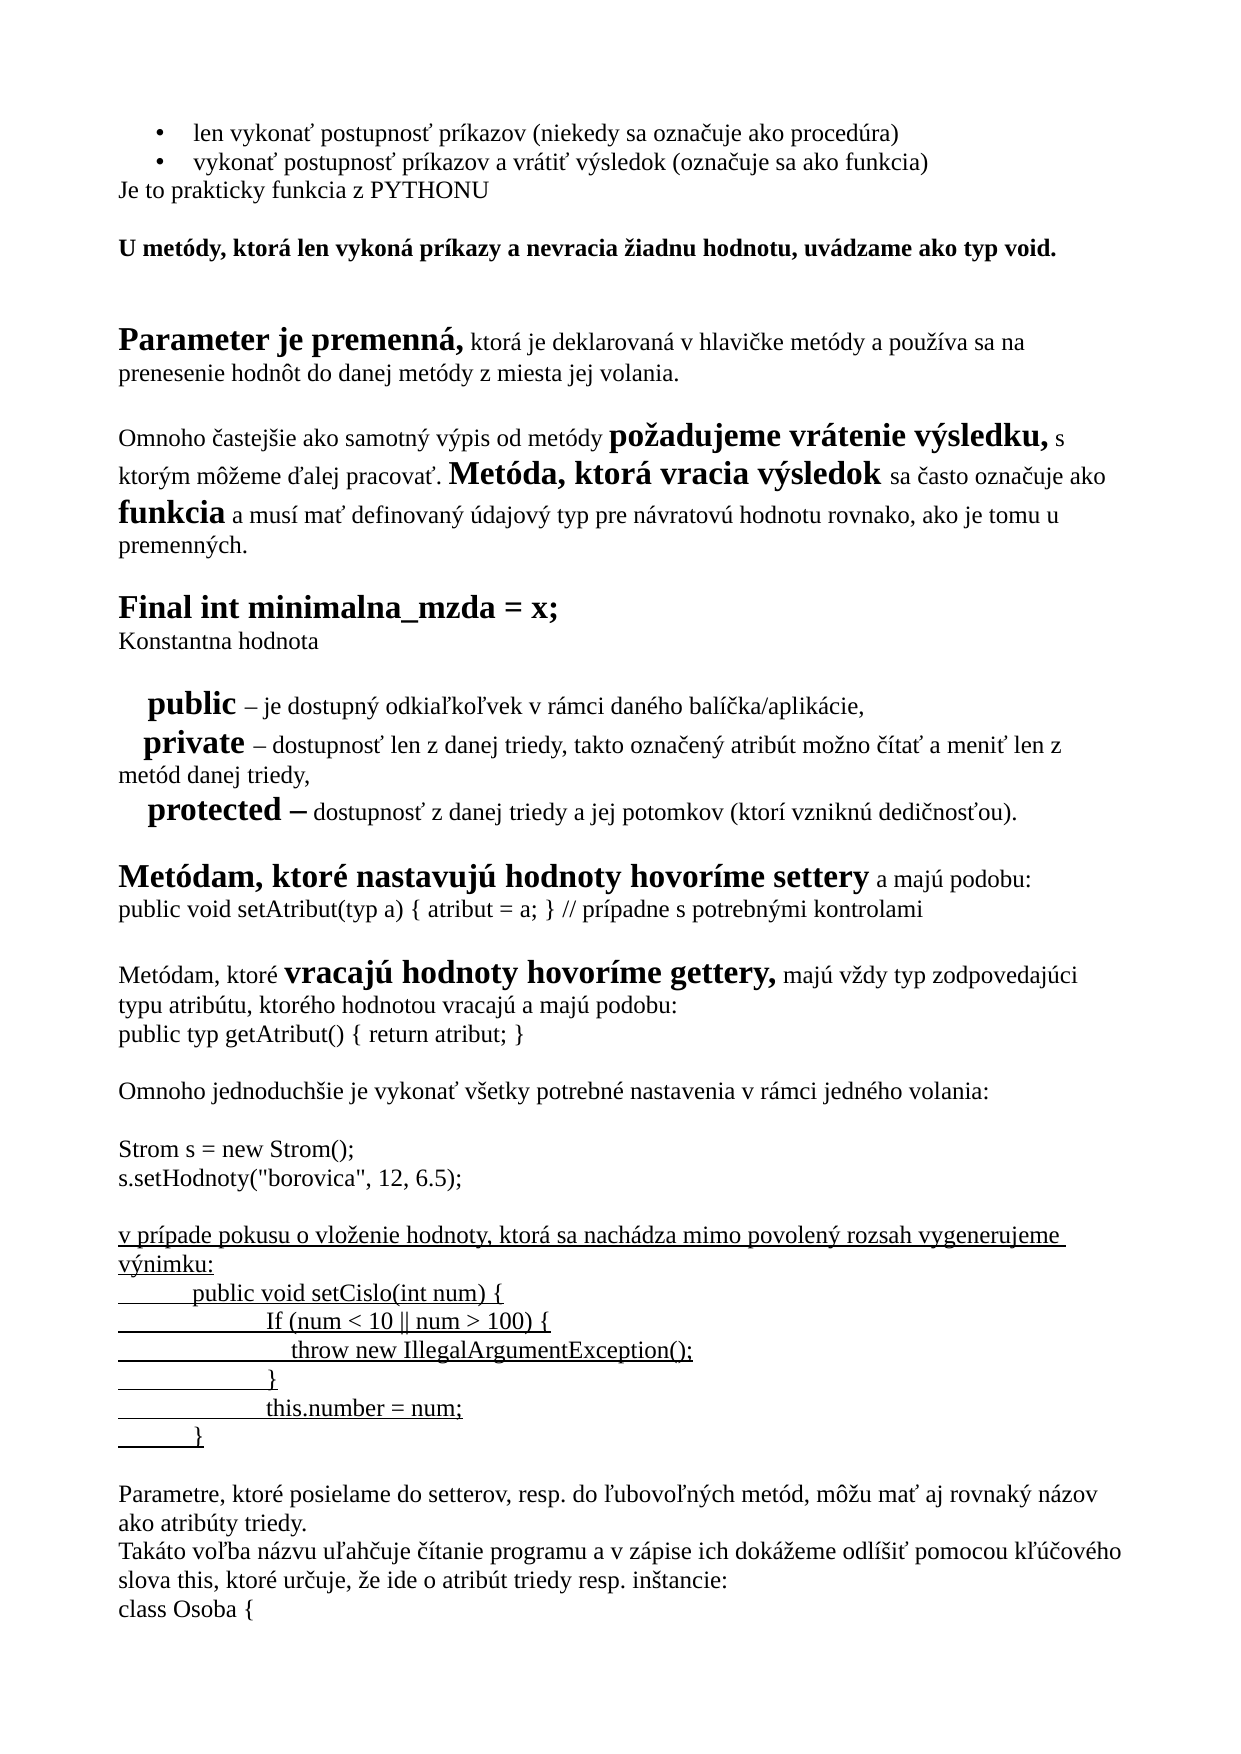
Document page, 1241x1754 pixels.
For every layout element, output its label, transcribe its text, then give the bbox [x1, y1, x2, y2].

text this.number = num; [118, 1393, 1122, 1421]
text Omnoho jednoduchšie je vykonať všetky potrebné nastavenia v rámci jedného volania: [118, 1076, 1122, 1105]
text private – dostupnosť len z danej triedy, takto označený atribút možno čítať a meniť len z metód danej triedy, [118, 722, 1122, 789]
list vykonať postupnosť príkazov a vrátiť výsledok (označuje sa ako funkcia) [156, 147, 1122, 176]
text public void setAtribut(typ a) { atribut = a; } // prípadne s potrebnými kontrolami [118, 894, 1122, 923]
text Metódam, ktoré vracajú hodnoty hovoríme gettery, majú vždy typ zodpovedajúci typu atribútu, ktorého hodnotou vracajú a majú podobu: [118, 952, 1122, 1019]
text If (num < 10 || num > 100) { [118, 1306, 1122, 1335]
text Final int minimalna_mzda = x; [118, 588, 1122, 626]
text public void setCislo(int num) { [118, 1278, 1122, 1306]
text } [118, 1364, 1122, 1393]
text class Osoba { [118, 1594, 1122, 1623]
text Metódam, ktoré nastavujú hodnoty hovoríme settery a majú podobu: [118, 856, 1122, 894]
text Parametre, ktoré posielame do setterov, resp. do ľubovoľných metód, môžu mať aj rovnaký názov ako atribúty triedy. [118, 1479, 1122, 1536]
text Takáto voľba názvu uľahčuje čítanie programu a v zápise ich dokážeme odlíšiť pomocou kľúčového slova this, ktoré určuje, že ide o atribút triedy resp. inštancie: [118, 1536, 1122, 1594]
text public – je dostupný odkiaľkoľvek v rámci daného balíčka/aplikácie, [118, 683, 1122, 722]
text protected – dostupnosť z danej triedy a jej potomkov (ktorí vzniknú dedičnosťou). [118, 789, 1122, 827]
text Omnoho častejšie ako samotný výpis od metódy požadujeme vrátenie výsledku, s ktorým môžeme ďalej pracovať. Metóda, ktorá vracia výsledok sa často označuje ako funkcia a musí mať definovaný údajový typ pre návratovú hodnotu rovnako, ako je tomu u premenných. [118, 415, 1122, 559]
text Je to prakticky funkcia z PYTHONU [118, 176, 1122, 204]
text v prípade pokusu o vloženie hodnoty, ktorá sa nachádza mimo povolený rozsah vygenerujeme výnimku: [118, 1220, 1122, 1278]
text Parameter je premenná, ktorá je deklarovaná v hlavičke metódy a používa sa na prenesenie hodnôt do danej metódy z miesta jej volania. [118, 319, 1122, 386]
text Strom s = new Strom(); [118, 1134, 1122, 1163]
text } [118, 1421, 1122, 1450]
text U metódy, ktorá len vykoná príkazy a nevracia žiadnu hodnotu, uvádzame ako typ void. [118, 233, 1122, 262]
list len vykonať postupnosť príkazov (niekedy sa označuje ako procedúra) [156, 118, 1122, 147]
text s.setHodnoty("borovica", 12, 6.5); [118, 1163, 1122, 1191]
text Konstantna hodnota [118, 626, 1122, 655]
text throw new IllegalArgumentException(); [118, 1335, 1122, 1364]
text public typ getAtribut() { return atribut; } [118, 1019, 1122, 1048]
